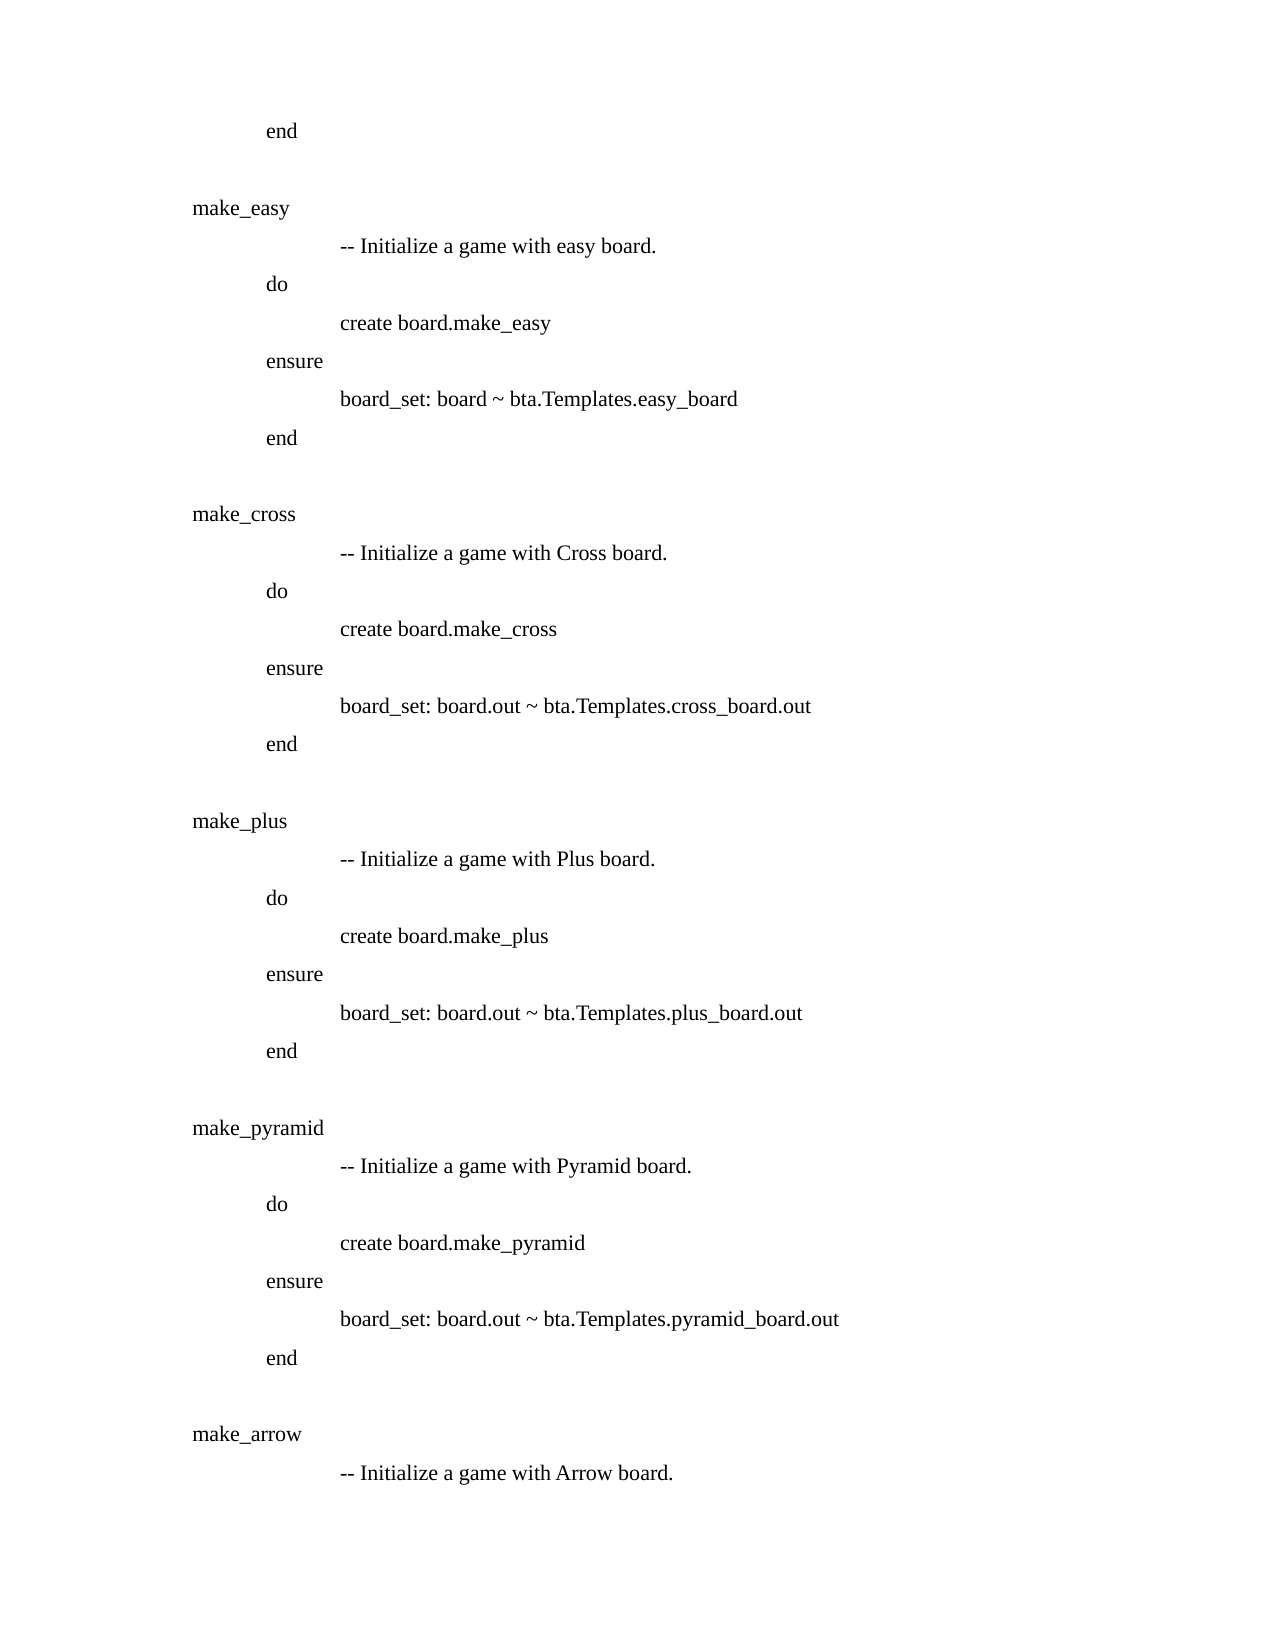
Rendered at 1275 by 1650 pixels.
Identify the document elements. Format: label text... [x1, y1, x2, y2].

text ensure [118, 655, 1157, 693]
text create board.make_plus [118, 923, 1157, 961]
text -- Initialize a game with Cross board. [118, 540, 1157, 578]
text do [118, 885, 1157, 923]
text do [118, 271, 1157, 310]
text -- Initialize a game with Plus board. [118, 846, 1157, 885]
text end [118, 118, 1157, 156]
text board_set: board ~ bta.Templates.easy_board [118, 386, 1157, 425]
text do [118, 578, 1157, 616]
text create board.make_cross [118, 616, 1157, 655]
text make_cross [118, 501, 1157, 540]
text end [118, 425, 1157, 463]
text make_easy [118, 195, 1157, 233]
text do [118, 1191, 1157, 1230]
text create board.make_easy [118, 310, 1157, 348]
text board_set: board.out ~ bta.Templates.pyramid_board.out [118, 1306, 1157, 1345]
text ensure [118, 348, 1157, 386]
text -- Initialize a game with Pyramid board. [118, 1153, 1157, 1191]
text board_set: board.out ~ bta.Templates.cross_board.out [118, 693, 1157, 731]
text make_plus [118, 808, 1157, 846]
text make_arrow [118, 1421, 1157, 1460]
text board_set: board.out ~ bta.Templates.plus_board.out [118, 1000, 1157, 1038]
text end [118, 1038, 1157, 1076]
text make_pyramid [118, 1115, 1157, 1153]
text create board.make_pyramid [118, 1230, 1157, 1268]
text -- Initialize a game with Arrow board. [118, 1460, 1157, 1498]
text end [118, 731, 1157, 770]
text ensure [118, 961, 1157, 1000]
text ensure [118, 1268, 1157, 1306]
text -- Initialize a game with easy board. [118, 233, 1157, 271]
text end [118, 1345, 1157, 1383]
